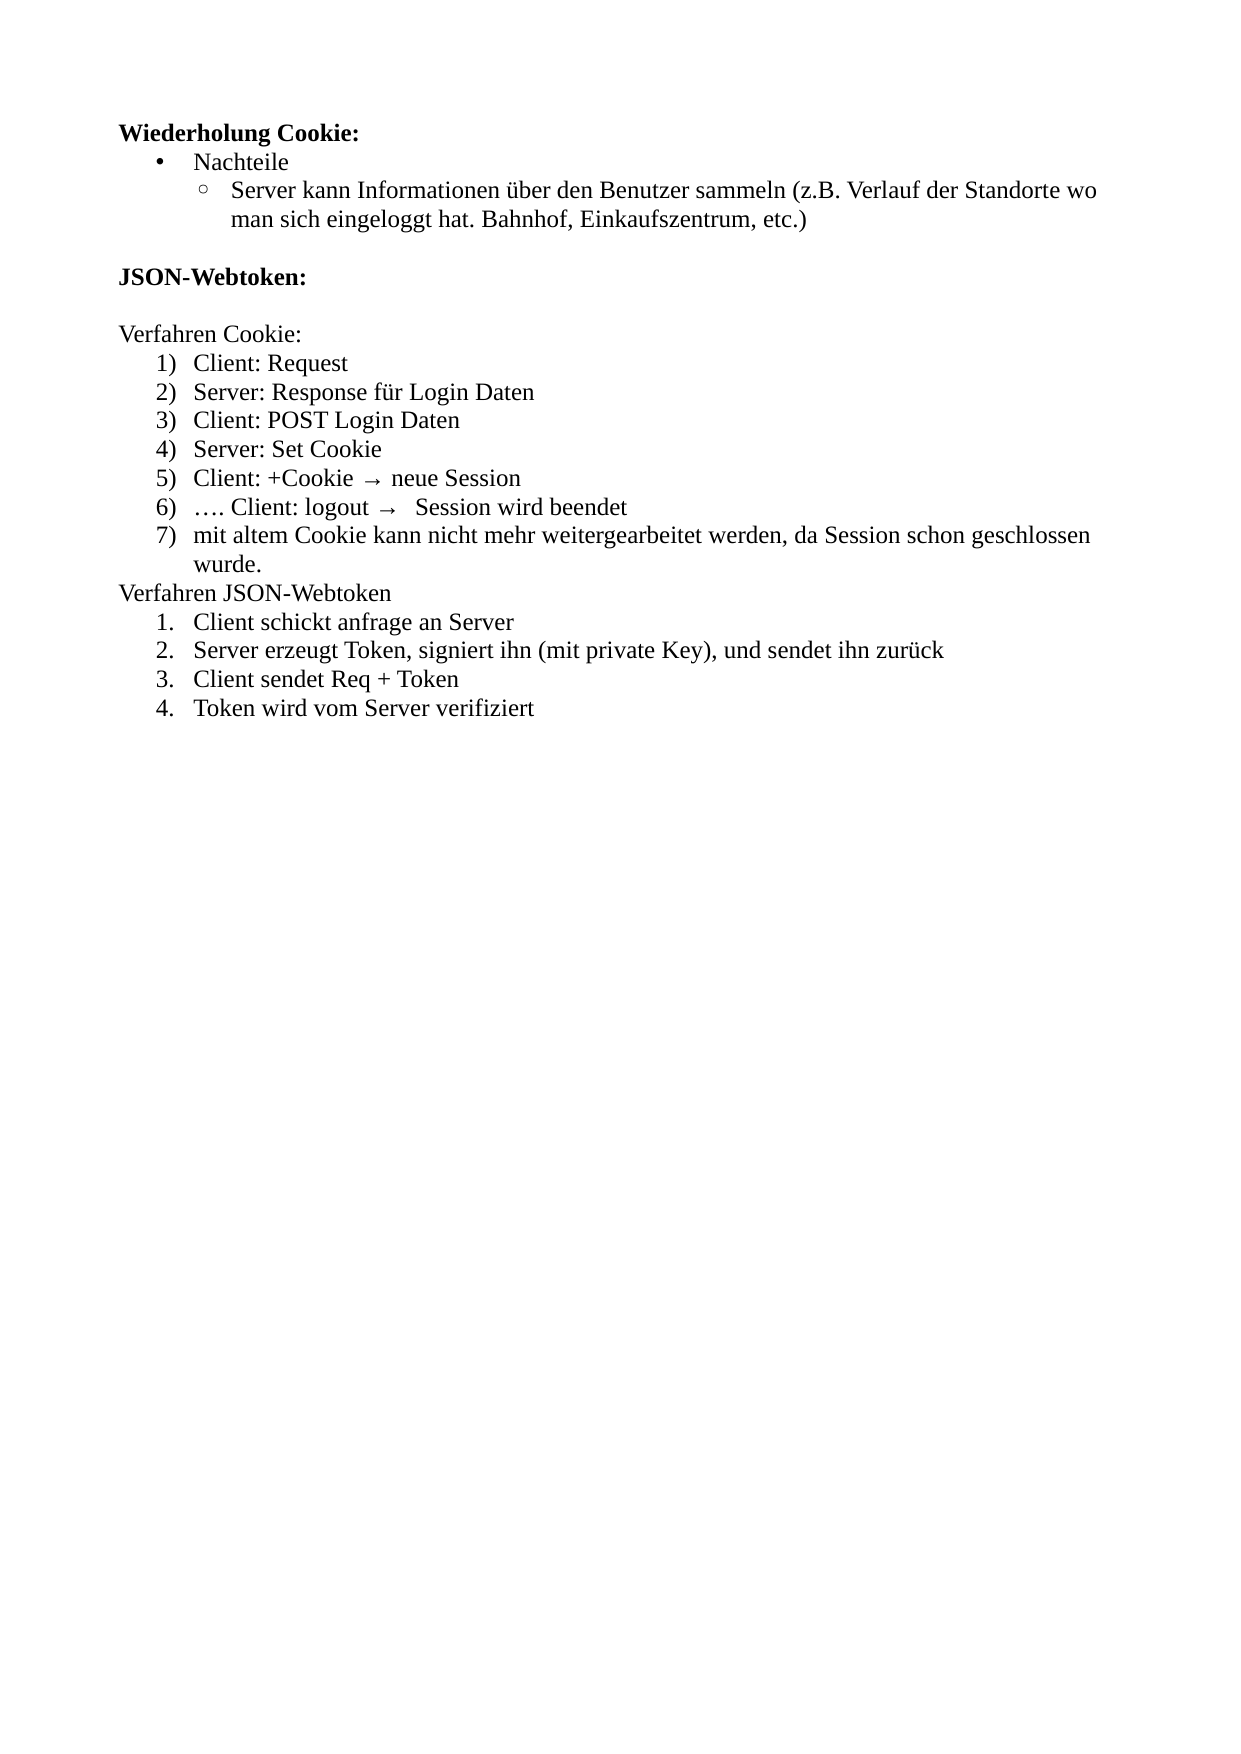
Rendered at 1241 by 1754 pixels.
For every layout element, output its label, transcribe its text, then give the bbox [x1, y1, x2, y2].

list Token wird vom Server verifiziert [156, 693, 1122, 722]
list Server: Set Cookie [156, 434, 1122, 463]
list Nachteile [156, 147, 1122, 176]
list Client: Request [156, 348, 1122, 377]
list Server kann Informationen über den Benutzer sammeln (z.B. Verlauf der Standorte wo man sich eingeloggt hat. Bahnhof, Einkaufszentrum, etc.) [193, 176, 1122, 233]
text Wiederholung Cookie: [118, 118, 1122, 147]
list Client: +Cookie → neue Session [156, 463, 1122, 492]
text Verfahren JSON-Webtoken [118, 578, 1122, 607]
list mit altem Cookie kann nicht mehr weitergearbeitet werden, da Session schon geschlossen wurde. [156, 521, 1122, 578]
list Client schickt anfrage an Server [156, 607, 1122, 636]
list Server erzeugt Token, signiert ihn (mit private Key), und sendet ihn zurück [156, 636, 1122, 664]
list Client sendet Req + Token [156, 664, 1122, 693]
list Client: POST Login Daten [156, 406, 1122, 434]
text JSON-Webtoken: [118, 262, 1122, 291]
text Verfahren Cookie: [118, 319, 1122, 348]
list …. Client: logout → Session wird beendet [156, 492, 1122, 521]
list Server: Response für Login Daten [156, 377, 1122, 406]
